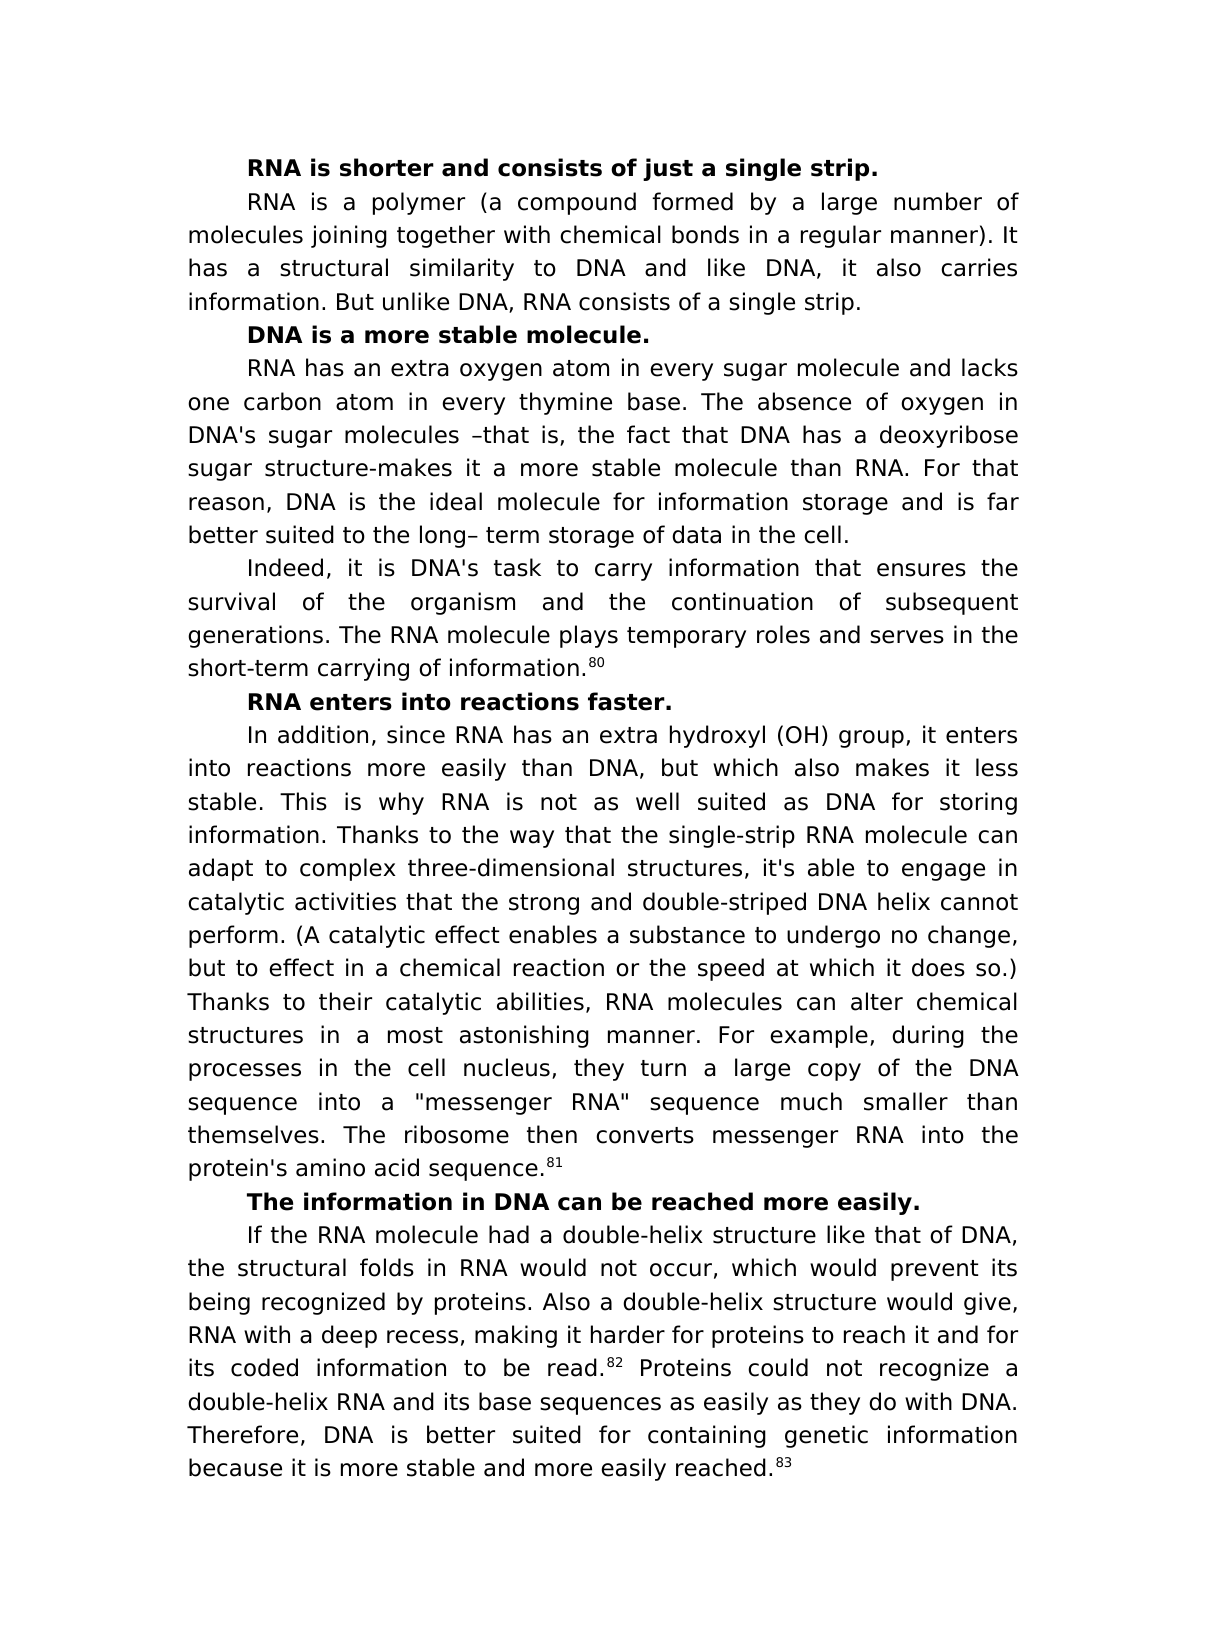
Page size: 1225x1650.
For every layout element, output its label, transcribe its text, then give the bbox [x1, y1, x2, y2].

text RNA is a polymer (a compound formed by a large number of molecules joining together with chemical bonds in a regular manner). It has a structural similarity to DNA and like DNA, it also carries information. But unlike DNA, RNA consists of a single strip. [187, 183, 1020, 317]
text If the RNA molecule had a double-helix structure like that of DNA, the structural folds in RNA would not occur, which would prevent its being recognized by proteins. Also a double-helix structure would give, RNA with a deep recess, making it harder for proteins to reach it and for its coded information to be read.82 Proteins could not recognize a double-helix RNA and its base sequences as easily as they do with DNA. Therefore, DNA is better suited for containing genetic information because it is more stable and more easily reached.83 [187, 1217, 1020, 1483]
text Indeed, it is DNA's task to carry information that ensures the survival of the organism and the continuation of subsequent generations. The RNA molecule plays temporary roles and serves in the short-term carrying of information.80 [187, 550, 1020, 683]
text In addition, since RNA has an extra hydroxyl (OH) group, it enters into reactions more easily than DNA, but which also makes it less stable. This is why RNA is not as well suited as DNA for storing information. Thanks to the way that the single-strip RNA molecule can adapt to complex three-dimensional structures, it's able to engage in catalytic activities that the strong and double-striped DNA helix cannot perform. (A catalytic effect enables a substance to undergo no change, but to effect in a chemical reaction or the speed at which it does so.) Thanks to their catalytic abilities, RNA molecules can alter chemical structures in a most astonishing manner. For example, during the processes in the cell nucleus, they turn a large copy of the DNA sequence into a "messenger RNA" sequence much smaller than themselves. The ribosome then converts messenger RNA into the protein's amino acid sequence.81 [187, 717, 1020, 1183]
text The information in DNA can be reached more easily. [187, 1183, 1020, 1217]
text DNA is a more stable molecule. [187, 317, 1020, 350]
text RNA is shorter and consists of just a single strip. [187, 150, 1020, 183]
text RNA has an extra oxygen atom in every sugar molecule and lacks one carbon atom in every thymine base. The absence of oxygen in DNA's sugar molecules –that is, the fact that DNA has a deoxyribose sugar structure-makes it a more stable molecule than RNA. For that reason, DNA is the ideal molecule for information storage and is far better suited to the long– term storage of data in the cell. [187, 350, 1020, 550]
text RNA enters into reactions faster. [187, 683, 1020, 717]
